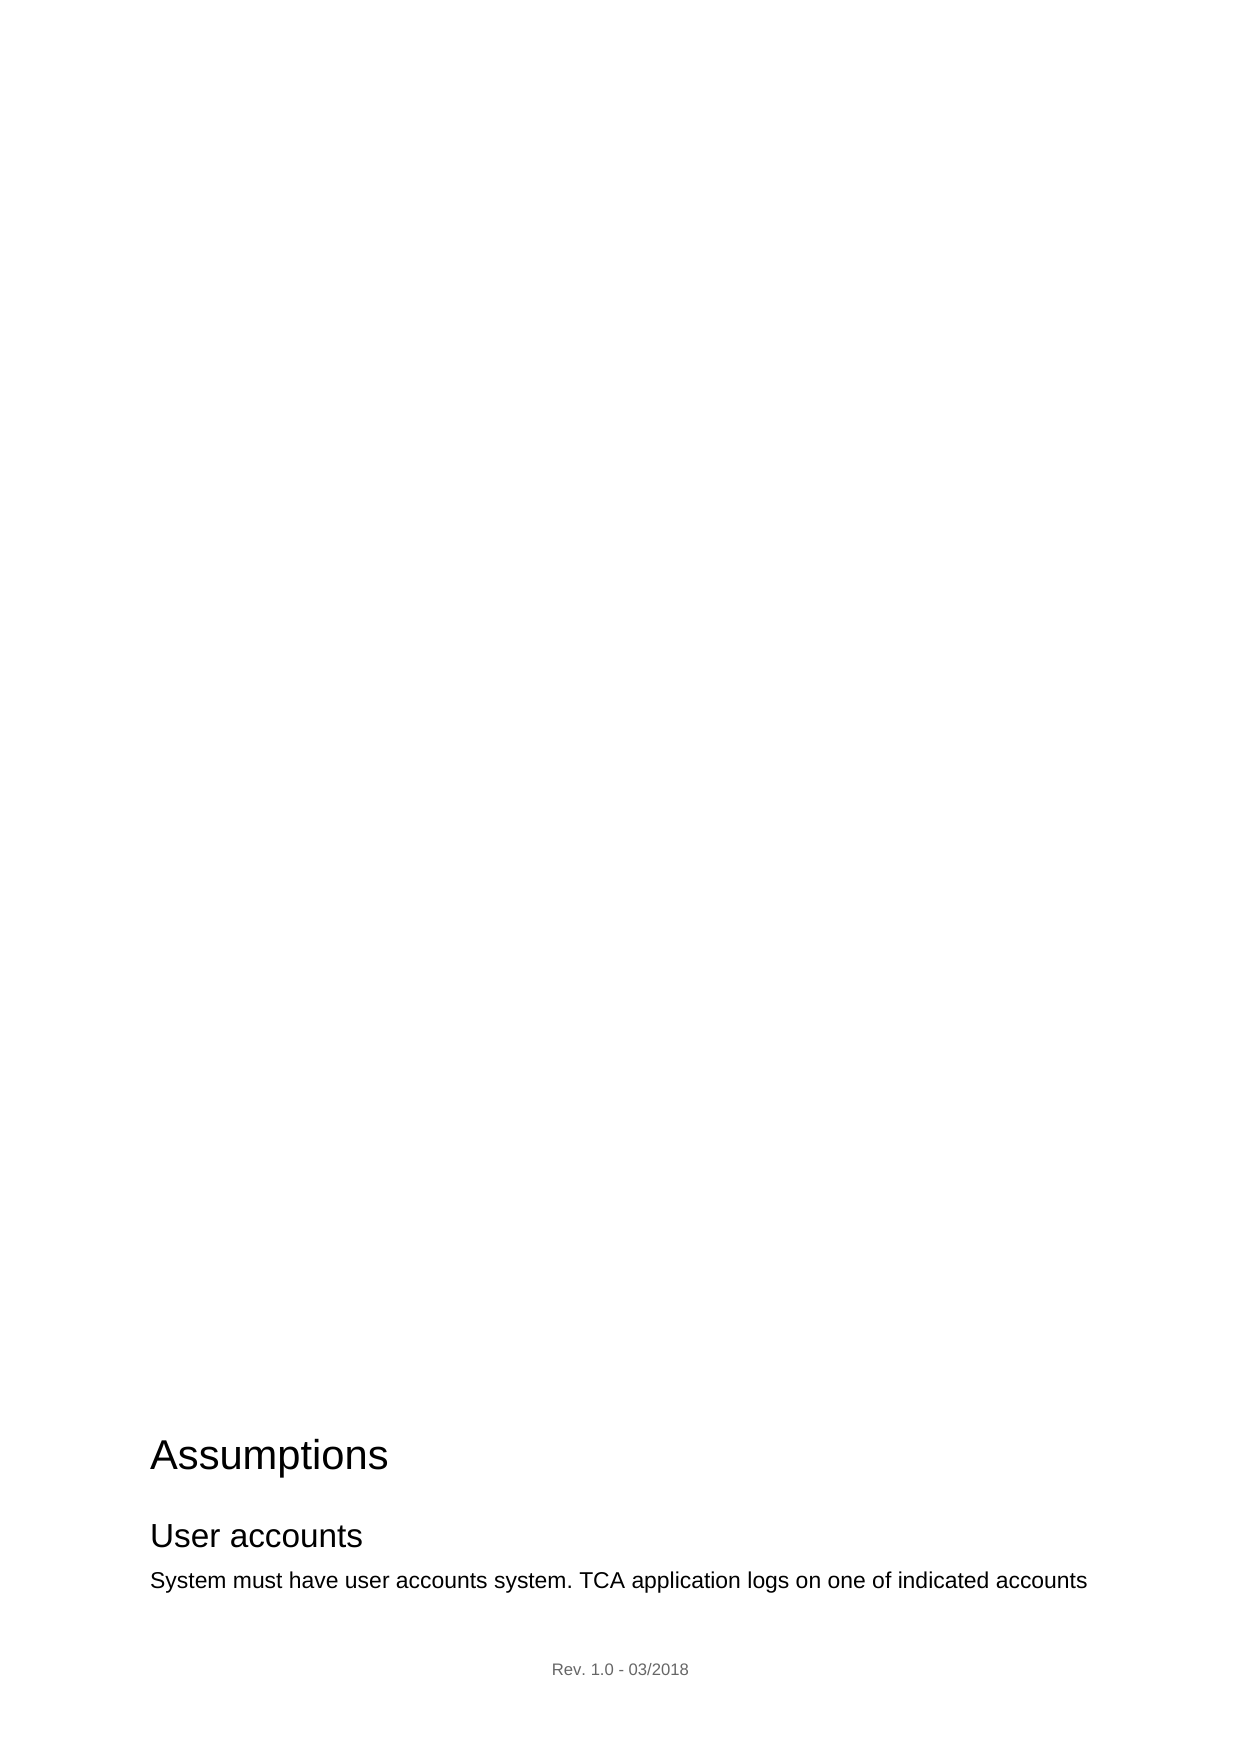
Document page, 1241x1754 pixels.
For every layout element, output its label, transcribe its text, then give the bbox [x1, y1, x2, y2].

text System must have user accounts system. TCA application logs on one of indicated accounts [150, 1567, 1090, 1593]
subtitle User accounts [150, 1516, 1090, 1554]
subtitle Assumptions [150, 1430, 1090, 1478]
